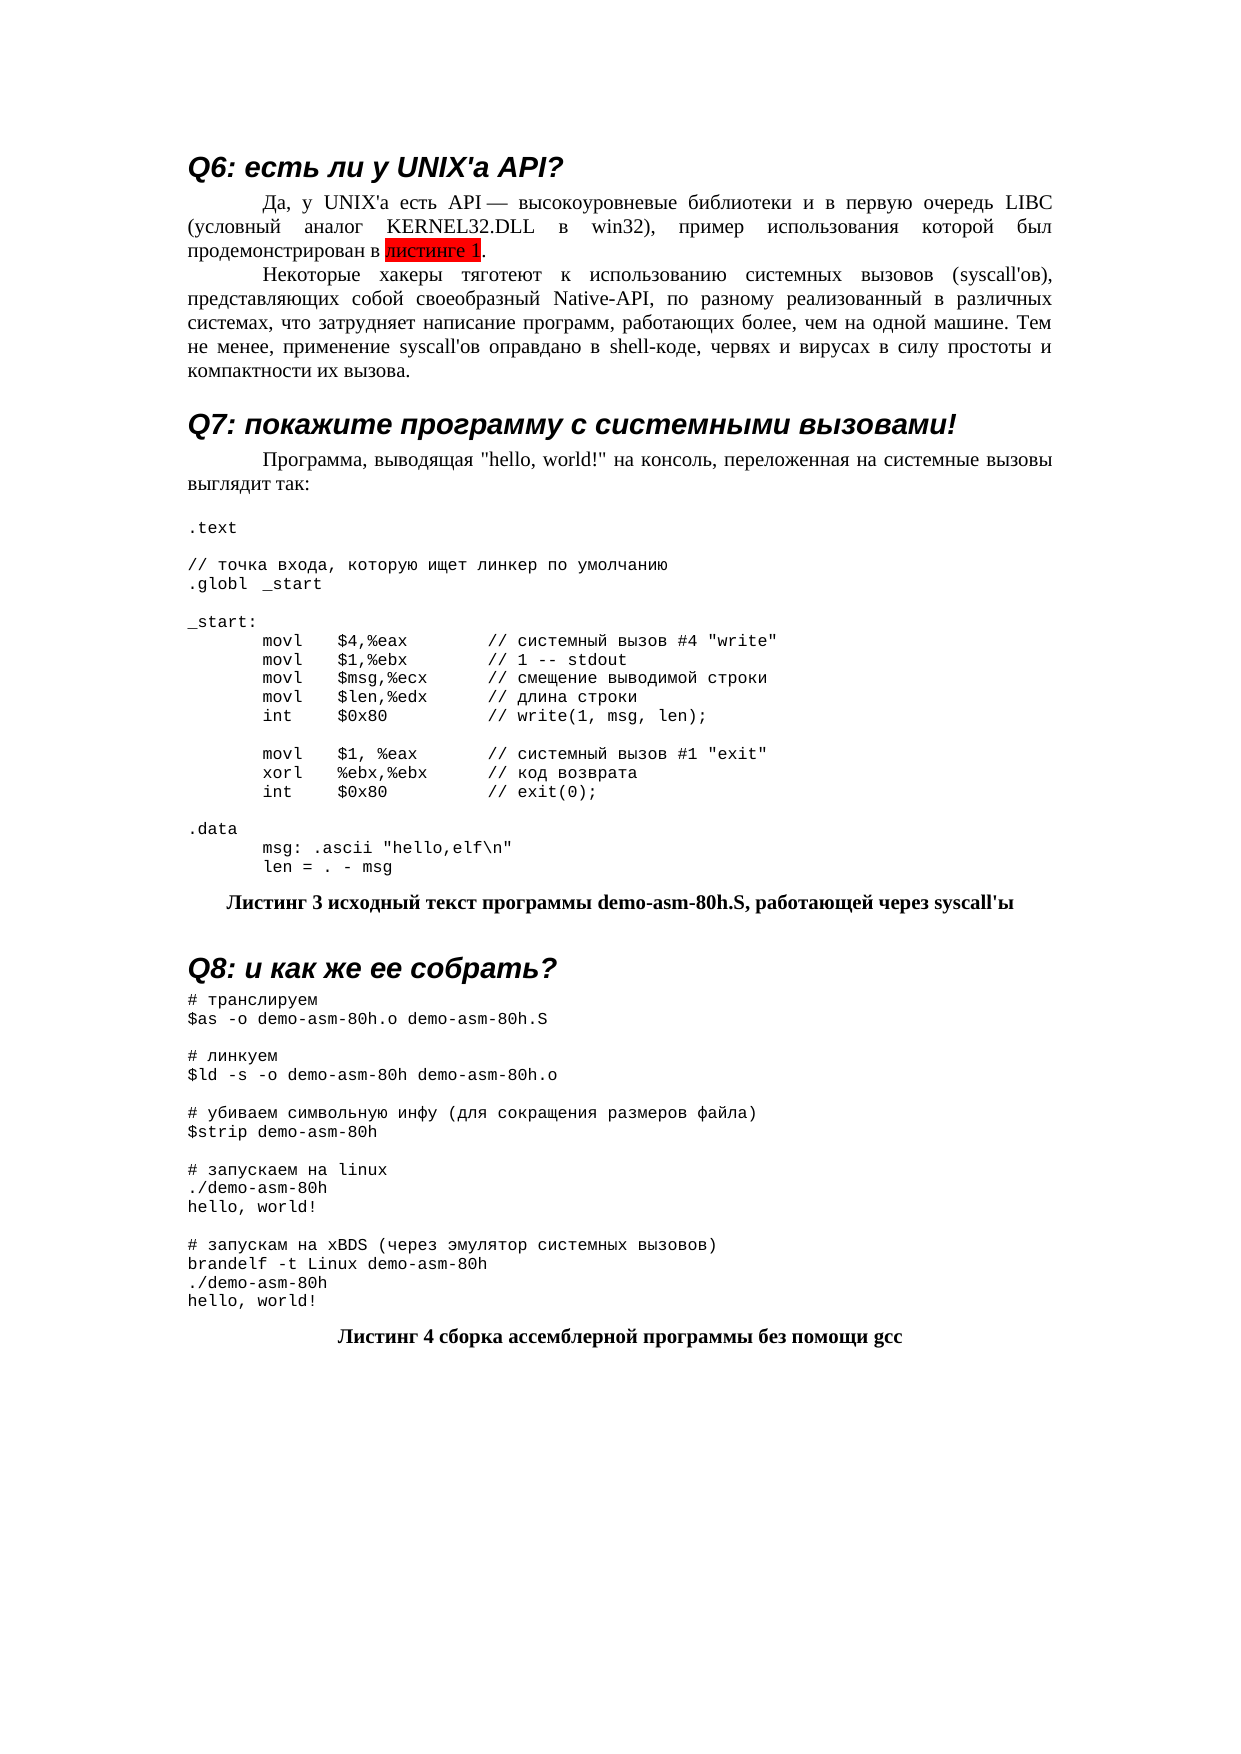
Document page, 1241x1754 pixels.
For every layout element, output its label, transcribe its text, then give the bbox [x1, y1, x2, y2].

text movl $1,%ebx // 1 -- stdout [187, 651, 1053, 670]
text Листинг 4 сборка ассемблерной программы без помощи gcc [187, 1324, 1053, 1348]
text hello, world! [187, 1293, 1053, 1312]
text ./demo-asm-80h [187, 1180, 1053, 1199]
text // точка входа, которую ищет линкер по умолчанию [187, 557, 1053, 576]
subtitle Q7: покажите программу с системными вызовами! [187, 407, 1053, 441]
text # убиваем символьную инфу (для сокращения размеров файла) [187, 1104, 1053, 1123]
text $as -о demo-asm-80h.o demo-asm-80h.S [187, 1010, 1053, 1029]
text xorl %ebx,%ebx // код возврата [187, 764, 1053, 783]
text Листинг 3 исходный текст программы demo-asm-80h.S, работающей через syscall'ы [187, 890, 1053, 914]
text Некоторые хакеры тяготеют к использованию системных вызовов (syscall'ов), представляющих собой своеобразный Native-API, по разному реализованный в различных системах, что затрудняет написание программ, работающих более, чем на одной машине. Тем не менее, применение syscall'ов оправдано в shell-коде, червях и вирусах в силу простоты и компактности их вызова. [187, 262, 1053, 382]
text Программа, выводящая "hello, world!" на консоль, переложенная на системные вызовы выглядит так: [187, 447, 1053, 495]
text _start: [187, 613, 1053, 632]
text len = . - msg [187, 859, 1053, 877]
text movl $len,%edx // длина строки [187, 689, 1053, 708]
text msg: .ascii "hello,elf\n" [187, 840, 1053, 859]
text movl $msg,%ecx // смещение выводимой строки [187, 670, 1053, 689]
text movl $4,%eax // системный вызов #4 "write" [187, 632, 1053, 651]
text # запускаем на linux [187, 1161, 1053, 1180]
text brandelf -t Linux demo-asm-80h [187, 1255, 1053, 1274]
text .text [187, 519, 1053, 538]
text int $0x80 // exit(0); [187, 783, 1053, 802]
subtitle Q6: есть ли у UNIX'а API? [187, 150, 1053, 183]
text ./demo-asm-80h [187, 1274, 1053, 1293]
text hello, world! [187, 1199, 1053, 1218]
text # запускам на xBDS (через эмулятор системных вызовов) [187, 1236, 1053, 1255]
text $strip demo-asm-80h [187, 1123, 1053, 1142]
text $ld -s -o demo-asm-80h demo-asm-80h.o [187, 1067, 1053, 1086]
text .globl _start [187, 576, 1053, 595]
text int $0x80 // write(1, msg, len); [187, 708, 1053, 727]
text .data [187, 821, 1053, 840]
text movl $1, %eax // системный вызов #1 "exit" [187, 746, 1053, 764]
text # транслируем [187, 991, 1053, 1010]
text Да, у UNIX'а есть API — высокоуровневые библиотеки и в первую очередь LIBC (условный аналог KERNEL32.DLL в win32), пример использования которой был продемонстрирован в листинге 1. [187, 190, 1053, 262]
text # линкуем [187, 1048, 1053, 1067]
subtitle Q8: и как же ее собрать? [187, 952, 1053, 985]
